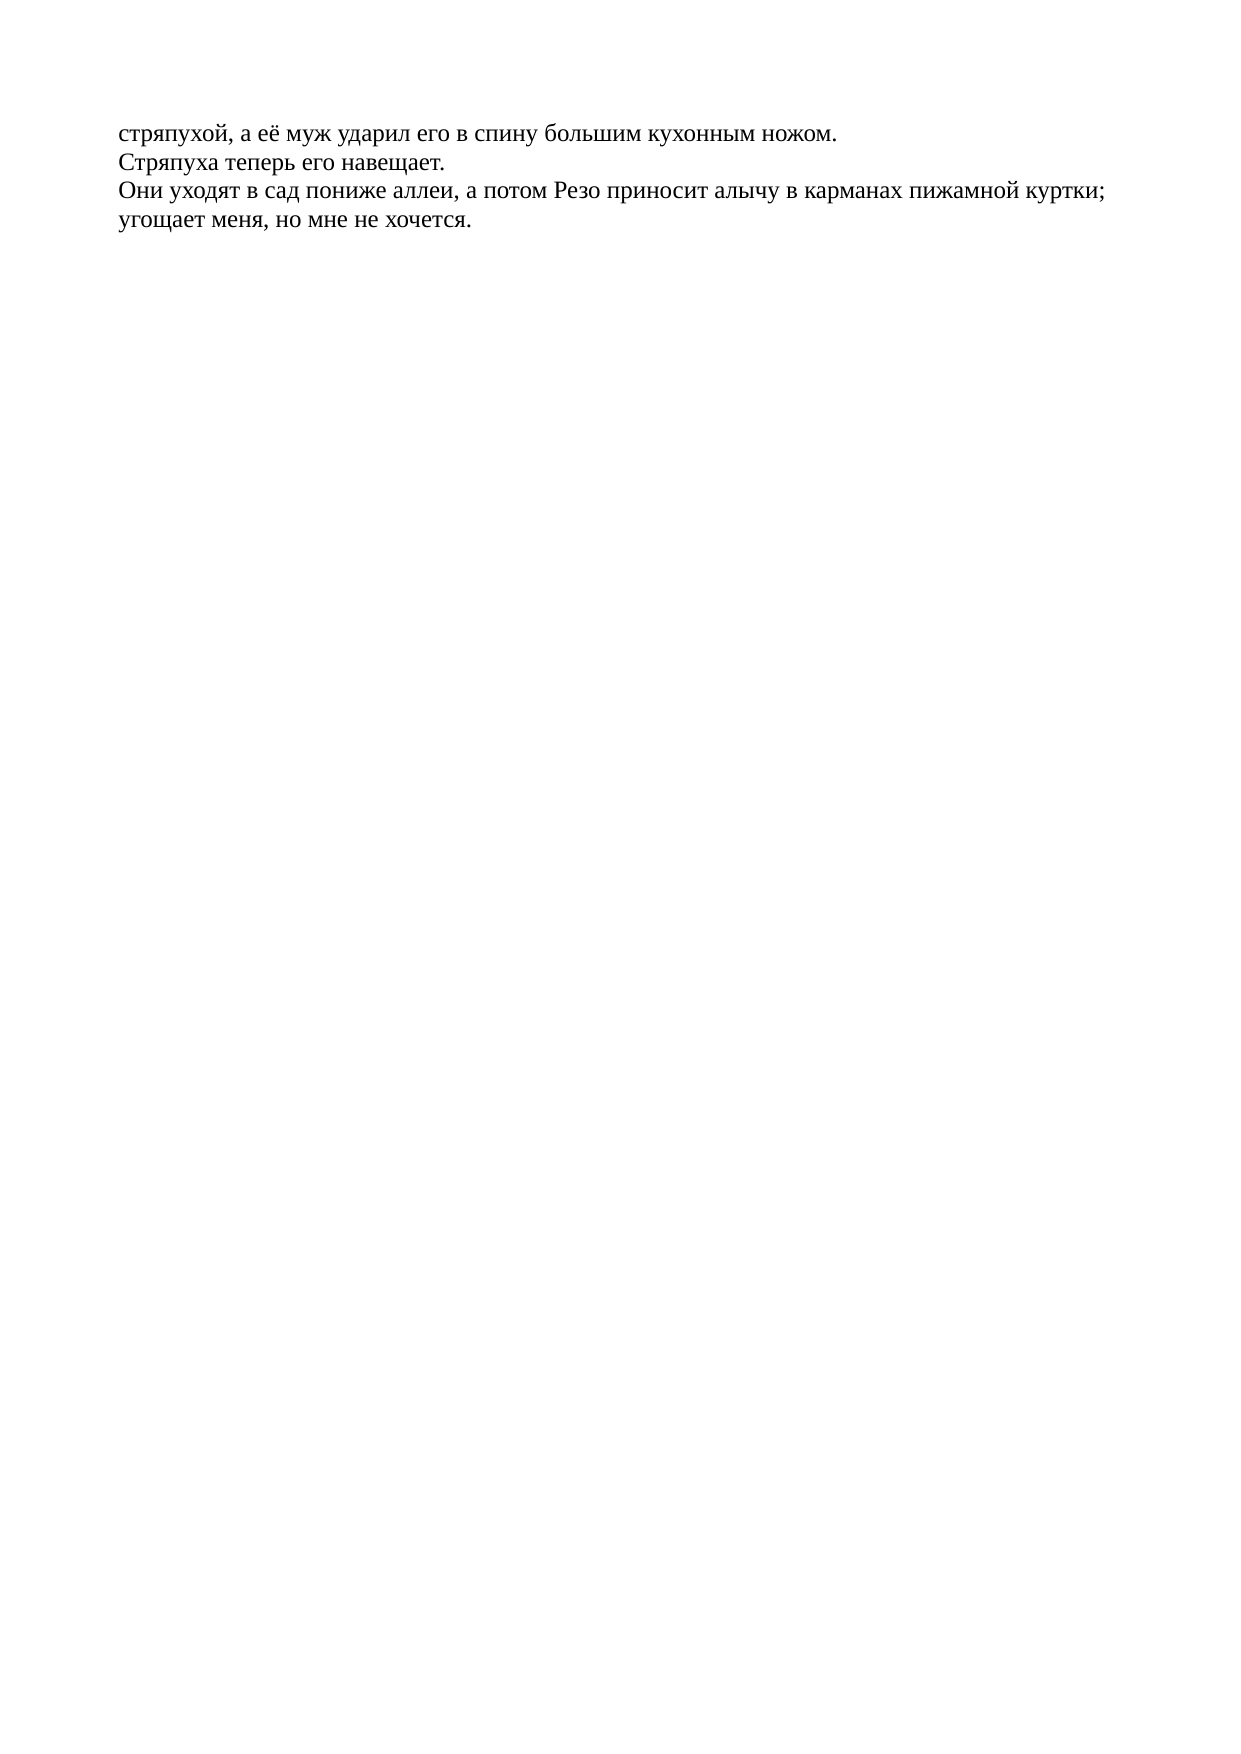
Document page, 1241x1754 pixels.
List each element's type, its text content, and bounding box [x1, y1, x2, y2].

text Стряпуха теперь его навещает. [118, 147, 1122, 176]
text Они уходят в сад пониже аллеи, а потом Резо приносит алычу в карманах пижамной куртки; угощает меня, но мне не хочется. [118, 176, 1122, 233]
text стряпухой, а её муж ударил его в спину большим кухонным ножом. [118, 118, 1122, 147]
